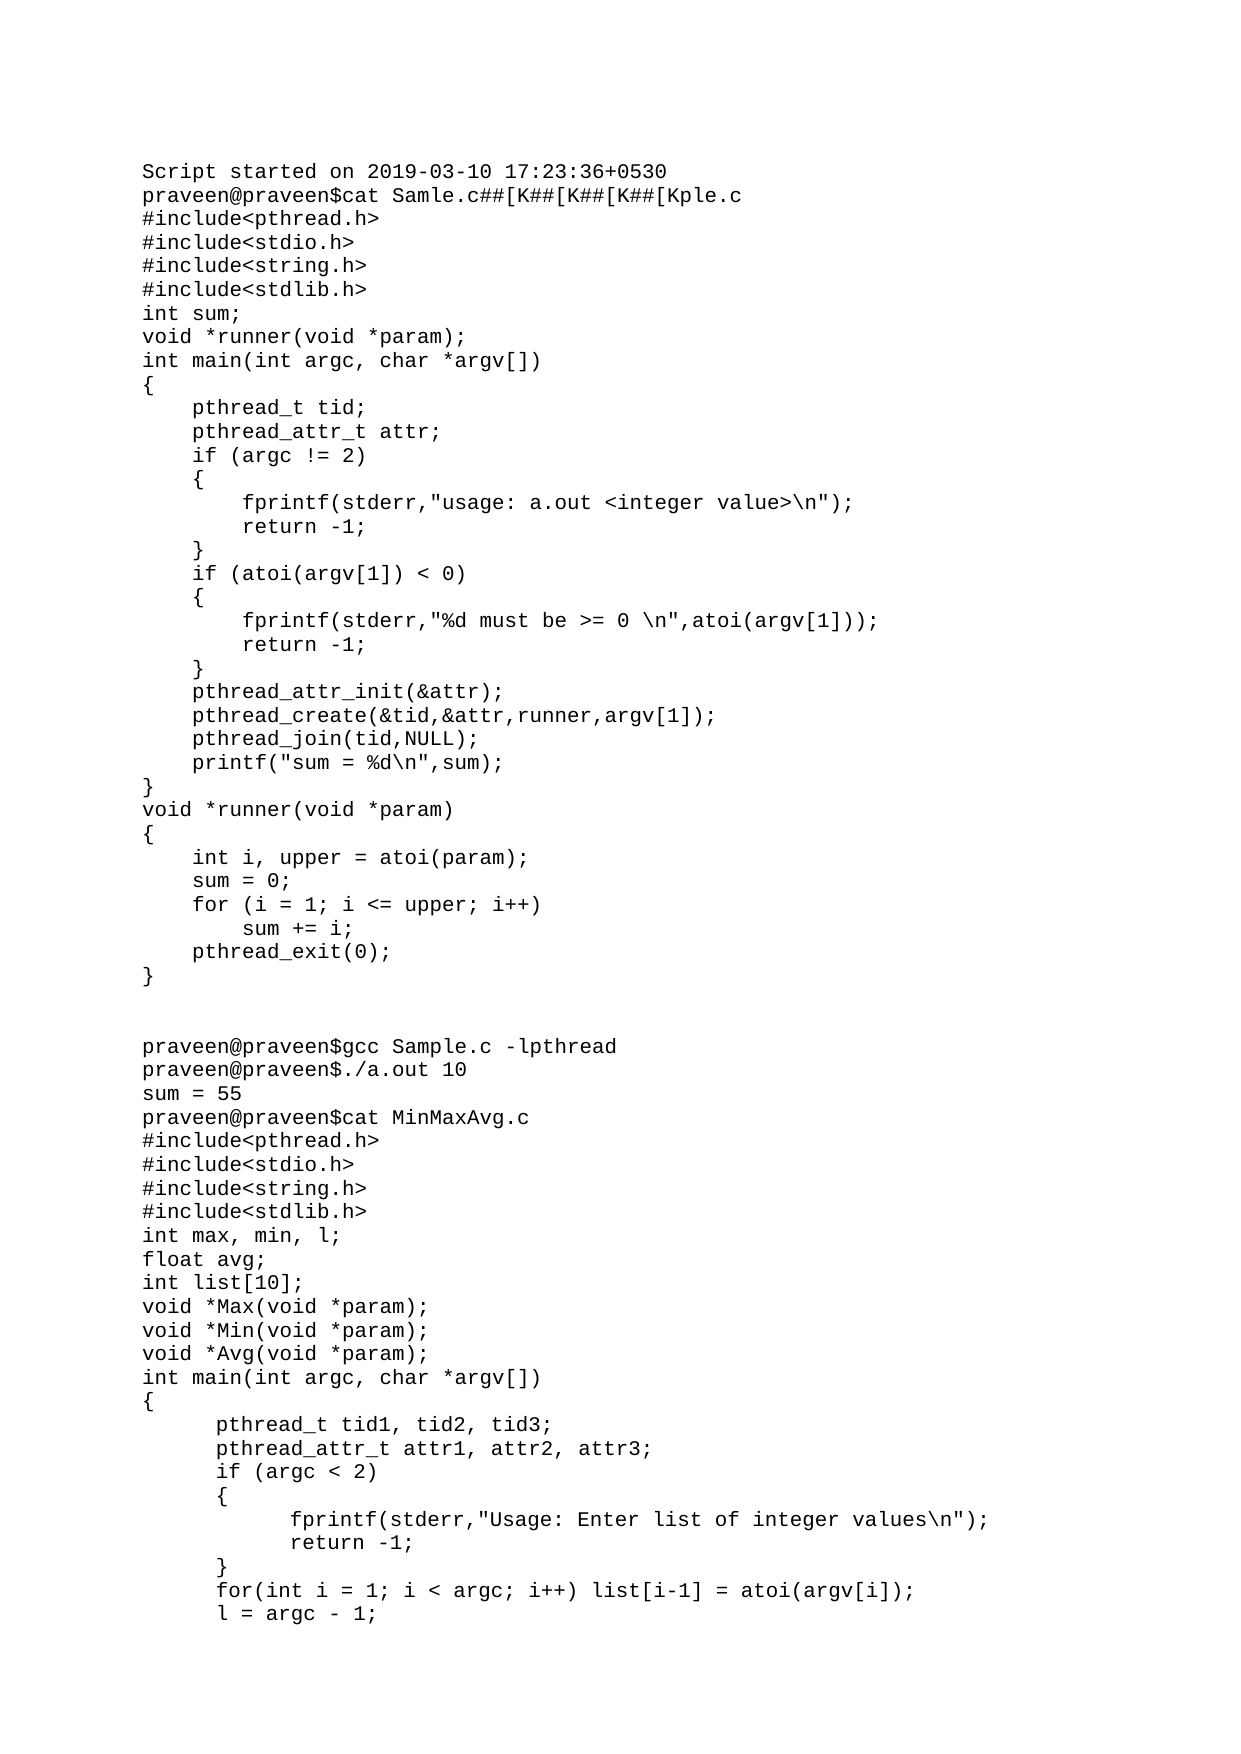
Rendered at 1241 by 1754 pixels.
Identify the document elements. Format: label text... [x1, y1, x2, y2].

text } [142, 965, 1122, 988]
text pthread_t tid; [142, 397, 1122, 421]
text Script started on 2019-03-10 17:23:36+0530 [142, 161, 1122, 184]
text if (atoi(argv[1]) < 0) [142, 563, 1122, 587]
text praveen@praveen$gcc Sample.c -lpthread [142, 1036, 1122, 1059]
text if (argc != 2) [142, 445, 1122, 468]
text return -1; [142, 1532, 1122, 1556]
text int main(int argc, char *argv[]) [142, 1367, 1122, 1391]
text pthread_attr_init(&attr); [142, 681, 1122, 705]
text pthread_attr_t attr1, attr2, attr3; [142, 1438, 1122, 1461]
text l = argc - 1; [142, 1603, 1122, 1627]
text { [142, 1391, 1122, 1414]
text int sum; [142, 303, 1122, 326]
text int i, upper = atoi(param); [142, 847, 1122, 870]
text fprintf(stderr,"usage: a.out <integer value>\n"); [142, 492, 1122, 516]
text #include<string.h> [142, 256, 1122, 279]
text #include<string.h> [142, 1178, 1122, 1201]
text #include<pthread.h> [142, 1130, 1122, 1154]
text { [142, 1485, 1122, 1509]
text #include<stdio.h> [142, 232, 1122, 256]
text void *Avg(void *param); [142, 1343, 1122, 1367]
text { [142, 468, 1122, 492]
text int list[10]; [142, 1272, 1122, 1296]
text void *runner(void *param) [142, 799, 1122, 823]
text pthread_create(&tid,&attr,runner,argv[1]); [142, 705, 1122, 728]
text pthread_exit(0); [142, 941, 1122, 965]
text praveen@praveen$cat MinMaxAvg.c [142, 1107, 1122, 1130]
text } [142, 776, 1122, 799]
text sum += i; [142, 918, 1122, 941]
text for(int i = 1; i < argc; i++) list[i-1] = atoi(argv[i]); [142, 1580, 1122, 1603]
text int main(int argc, char *argv[]) [142, 350, 1122, 374]
text sum = 0; [142, 870, 1122, 894]
text pthread_join(tid,NULL); [142, 728, 1122, 752]
text { [142, 823, 1122, 847]
text return -1; [142, 634, 1122, 657]
text return -1; [142, 516, 1122, 539]
text fprintf(stderr,"%d must be >= 0 \n",atoi(argv[1])); [142, 610, 1122, 634]
text if (argc < 2) [142, 1461, 1122, 1485]
text } [142, 539, 1122, 563]
text void *Max(void *param); [142, 1296, 1122, 1319]
text fprintf(stderr,"Usage: Enter list of integer values\n"); [142, 1509, 1122, 1532]
text void *runner(void *param); [142, 326, 1122, 350]
text void *Min(void *param); [142, 1319, 1122, 1343]
text sum = 55 [142, 1083, 1122, 1107]
text for (i = 1; i <= upper; i++) [142, 894, 1122, 918]
text #include<stdlib.h> [142, 279, 1122, 303]
text #include<pthread.h> [142, 208, 1122, 232]
text #include<stdio.h> [142, 1154, 1122, 1178]
text int max, min, l; [142, 1225, 1122, 1249]
text #include<stdlib.h> [142, 1201, 1122, 1225]
text pthread_t tid1, tid2, tid3; [142, 1414, 1122, 1438]
text { [142, 374, 1122, 397]
text } [142, 657, 1122, 681]
text printf("sum = %d\n",sum); [142, 752, 1122, 776]
text float avg; [142, 1249, 1122, 1272]
text } [142, 1556, 1122, 1580]
text praveen@praveen$cat Samle.c##[K##[K##[K##[Kple.c [142, 184, 1122, 208]
text pthread_attr_t attr; [142, 421, 1122, 445]
text { [142, 587, 1122, 610]
text praveen@praveen$./a.out 10 [142, 1059, 1122, 1083]
